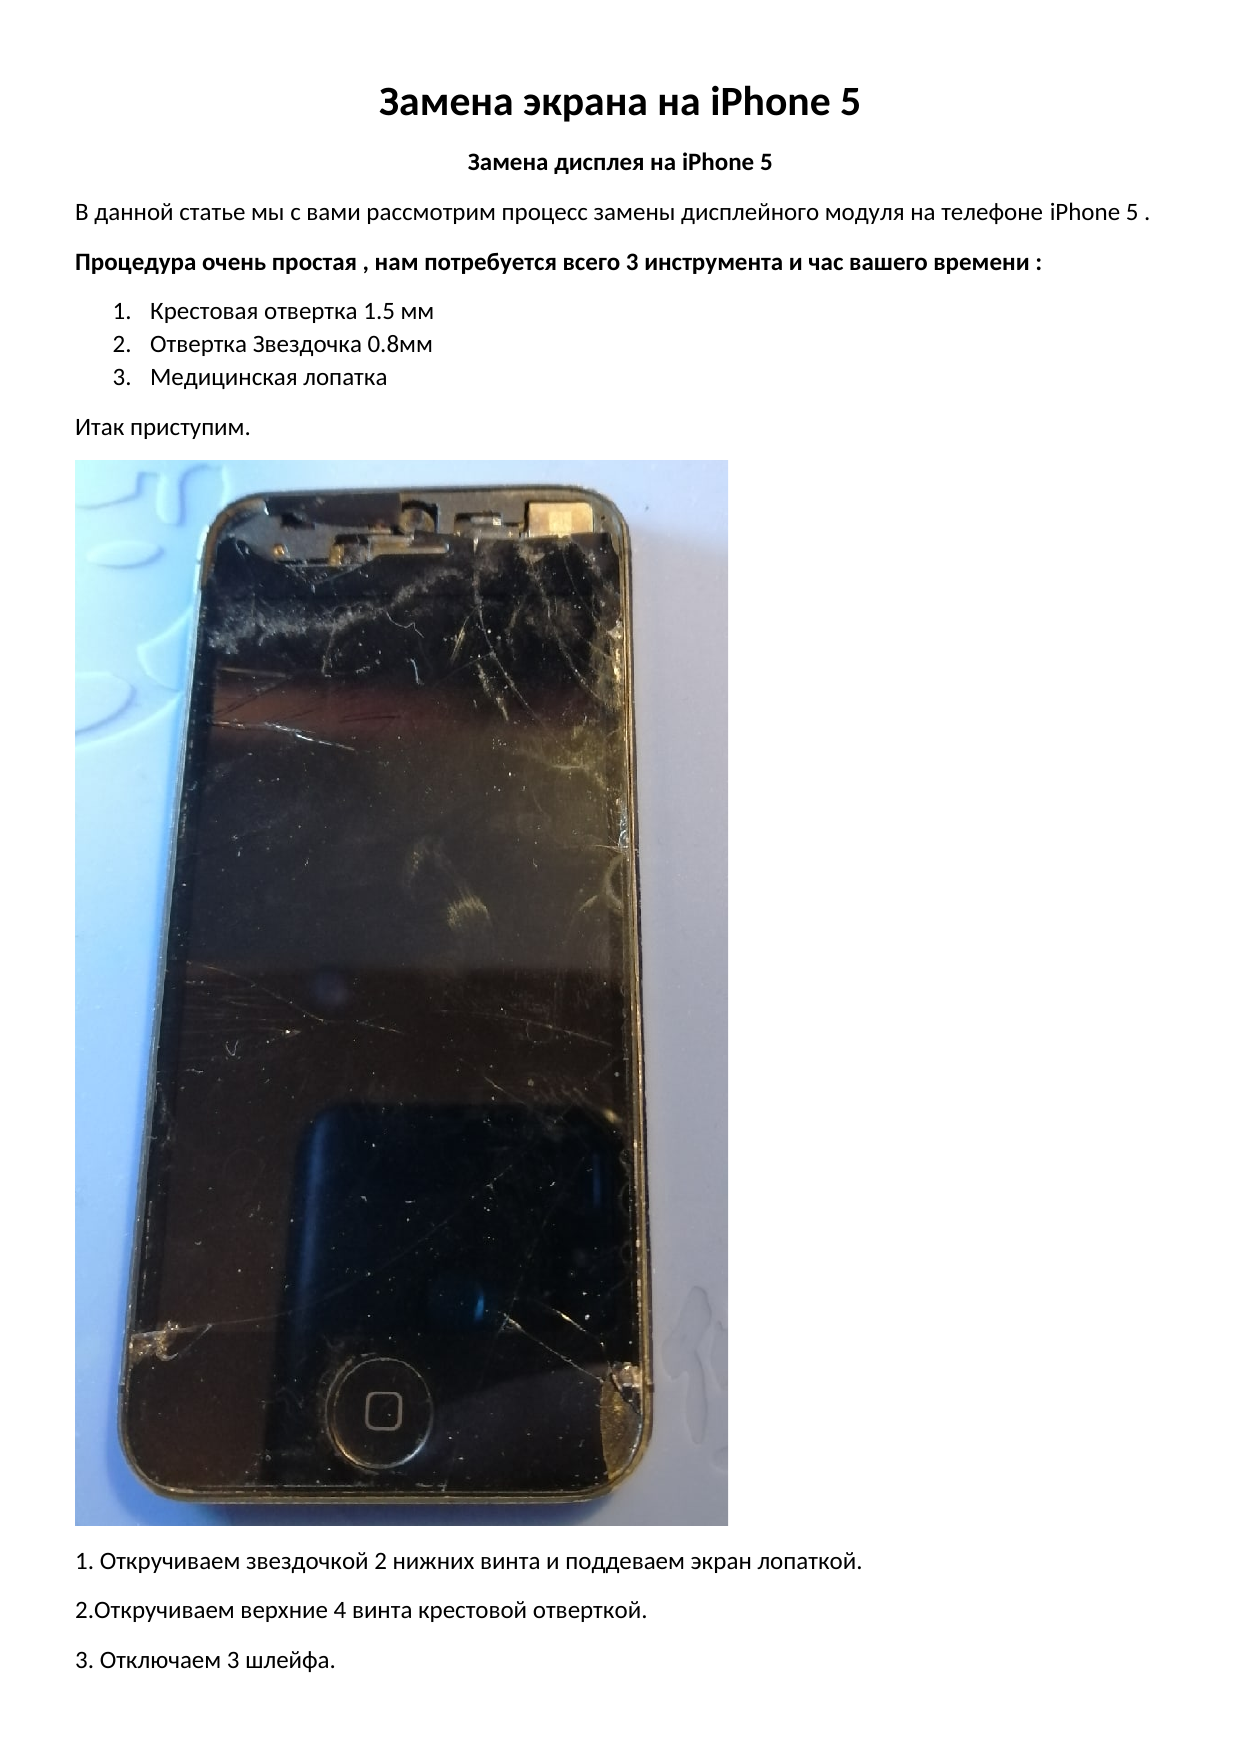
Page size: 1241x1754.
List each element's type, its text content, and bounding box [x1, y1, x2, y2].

list Отвертка Звездочка 0.8мм [112, 328, 1165, 359]
text 3. Отключаем 3 шлейфа. [75, 1644, 1165, 1674]
picture [75, 460, 729, 1526]
text Замена дисплея на iPhone 5 [75, 147, 1165, 177]
text Итак приступим. [75, 411, 1165, 441]
text 1. Откручиваем звездочкой 2 нижних винта и поддеваем экран лопаткой. [75, 1545, 1165, 1575]
text В данной статье мы с вами рассмотрим процесс замены дисплейного модуля на телефоне iPhone 5 . [75, 196, 1165, 227]
text Замена экрана на iPhone 5 [75, 75, 1165, 126]
text 2.Откручиваем верхние 4 винта крестовой отверткой. [75, 1594, 1165, 1625]
list Медицинская лопатка [112, 361, 1165, 392]
text Процедура очень простая , нам потребуется всего 3 инструмента и час вашего времени : [75, 246, 1165, 276]
list Крестовая отвертка 1.5 мм [112, 295, 1165, 326]
